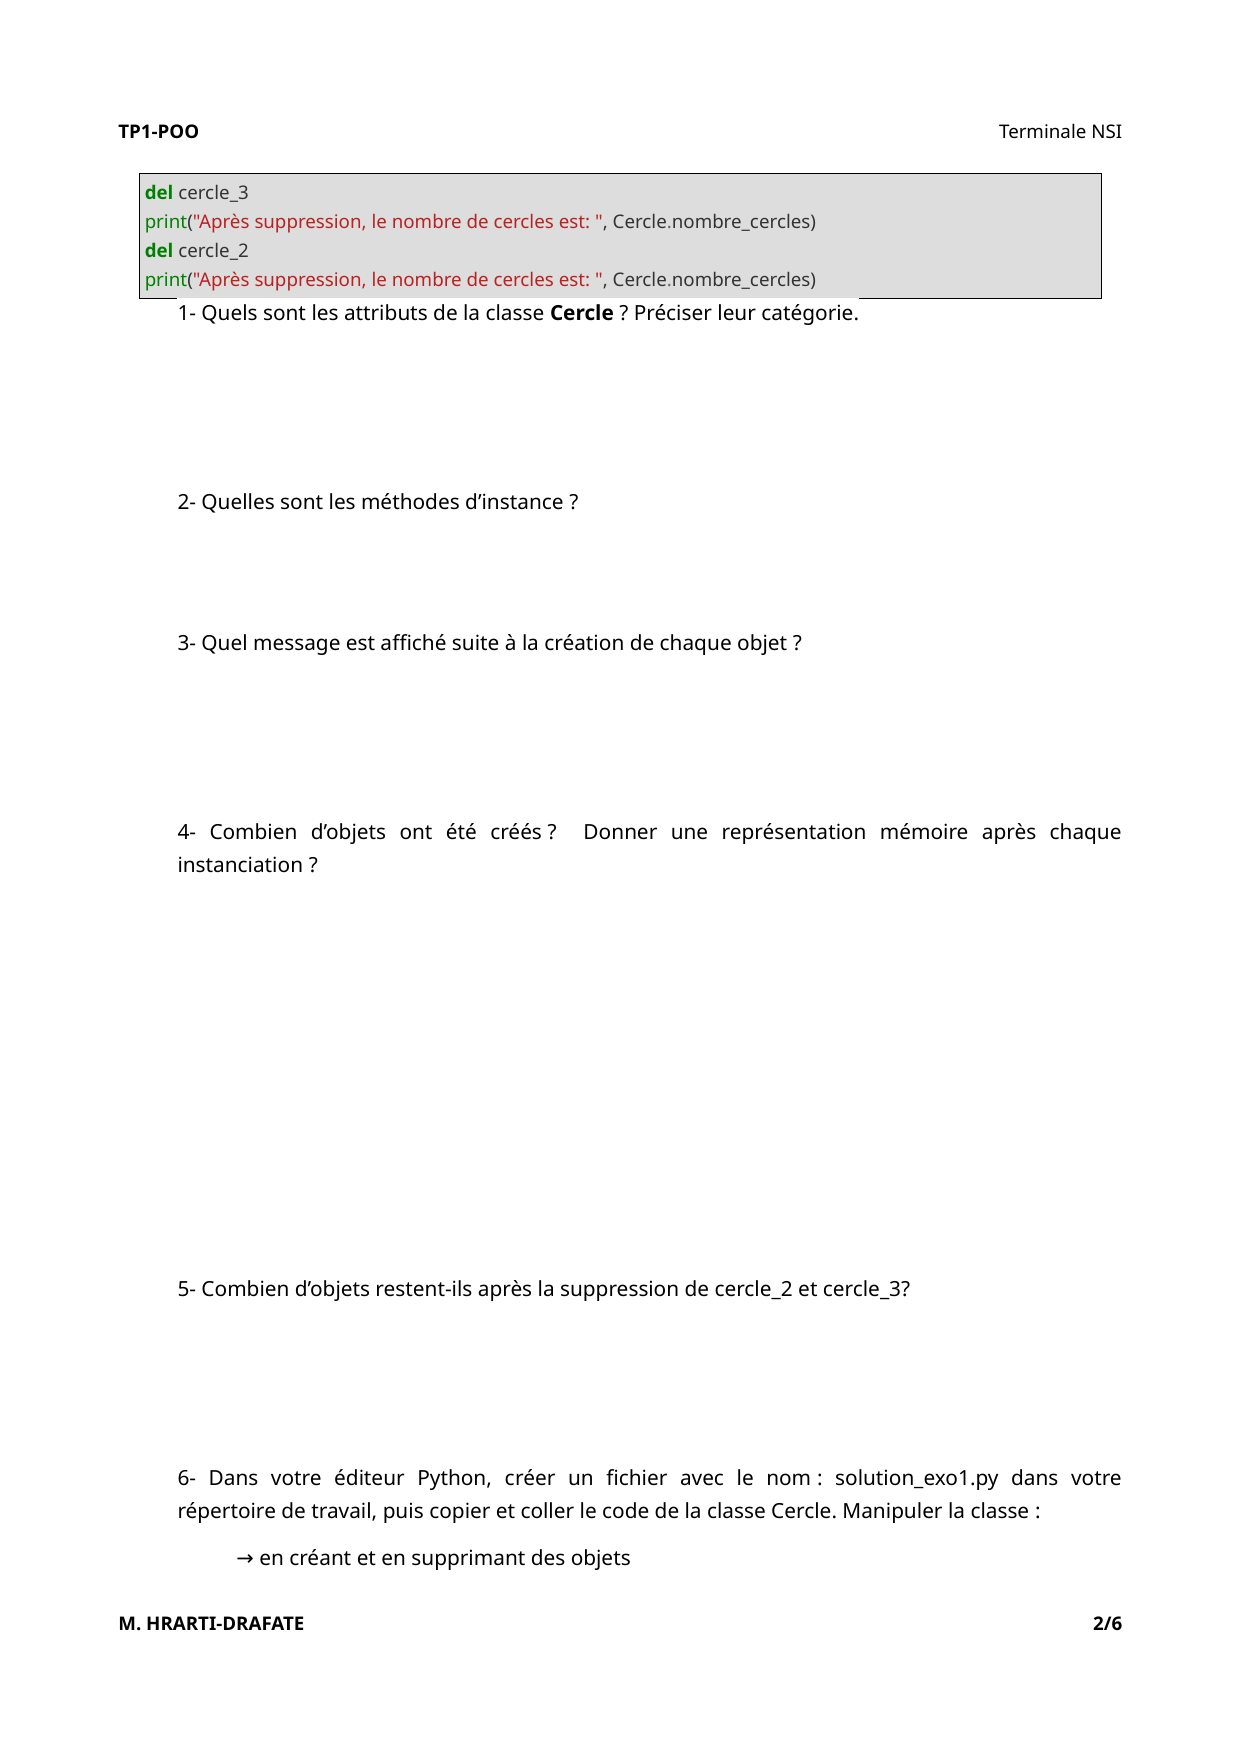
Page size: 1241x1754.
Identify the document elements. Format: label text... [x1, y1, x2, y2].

subtitle 6- Dans votre éditeur Python, créer un fichier avec le nom : solution_exo1.py dans votre répertoire de travail, puis copier et coller le code de la classe Cercle. Manipuler la classe : [177, 1463, 1122, 1524]
subtitle → en créant et en supprimant des objets [236, 1543, 1122, 1571]
subtitle 2- Quelles sont les méthodes d’instance ? [177, 487, 1122, 515]
table_header del cercle_3 print("Après suppression, le nombre de cercles est: ", Cercle.nombre_cercles) del cercle_2 print("Après suppression, le nombre de cercles est: ", Cercle.nombre_cercles) [140, 174, 1101, 298]
subtitle 4- Combien d’objets ont été créés ? Donner une représentation mémoire après chaque instanciation ? [177, 817, 1122, 878]
subtitle 1- Quels sont les attributs de la classe Cercle ? Préciser leur catégorie. [177, 298, 1122, 327]
subtitle 3- Quel message est affiché suite à la création de chaque objet ? [177, 628, 1122, 657]
subtitle 5- Combien d’objets restent-ils après la suppression de cercle_2 et cercle_3? [177, 1274, 1122, 1303]
